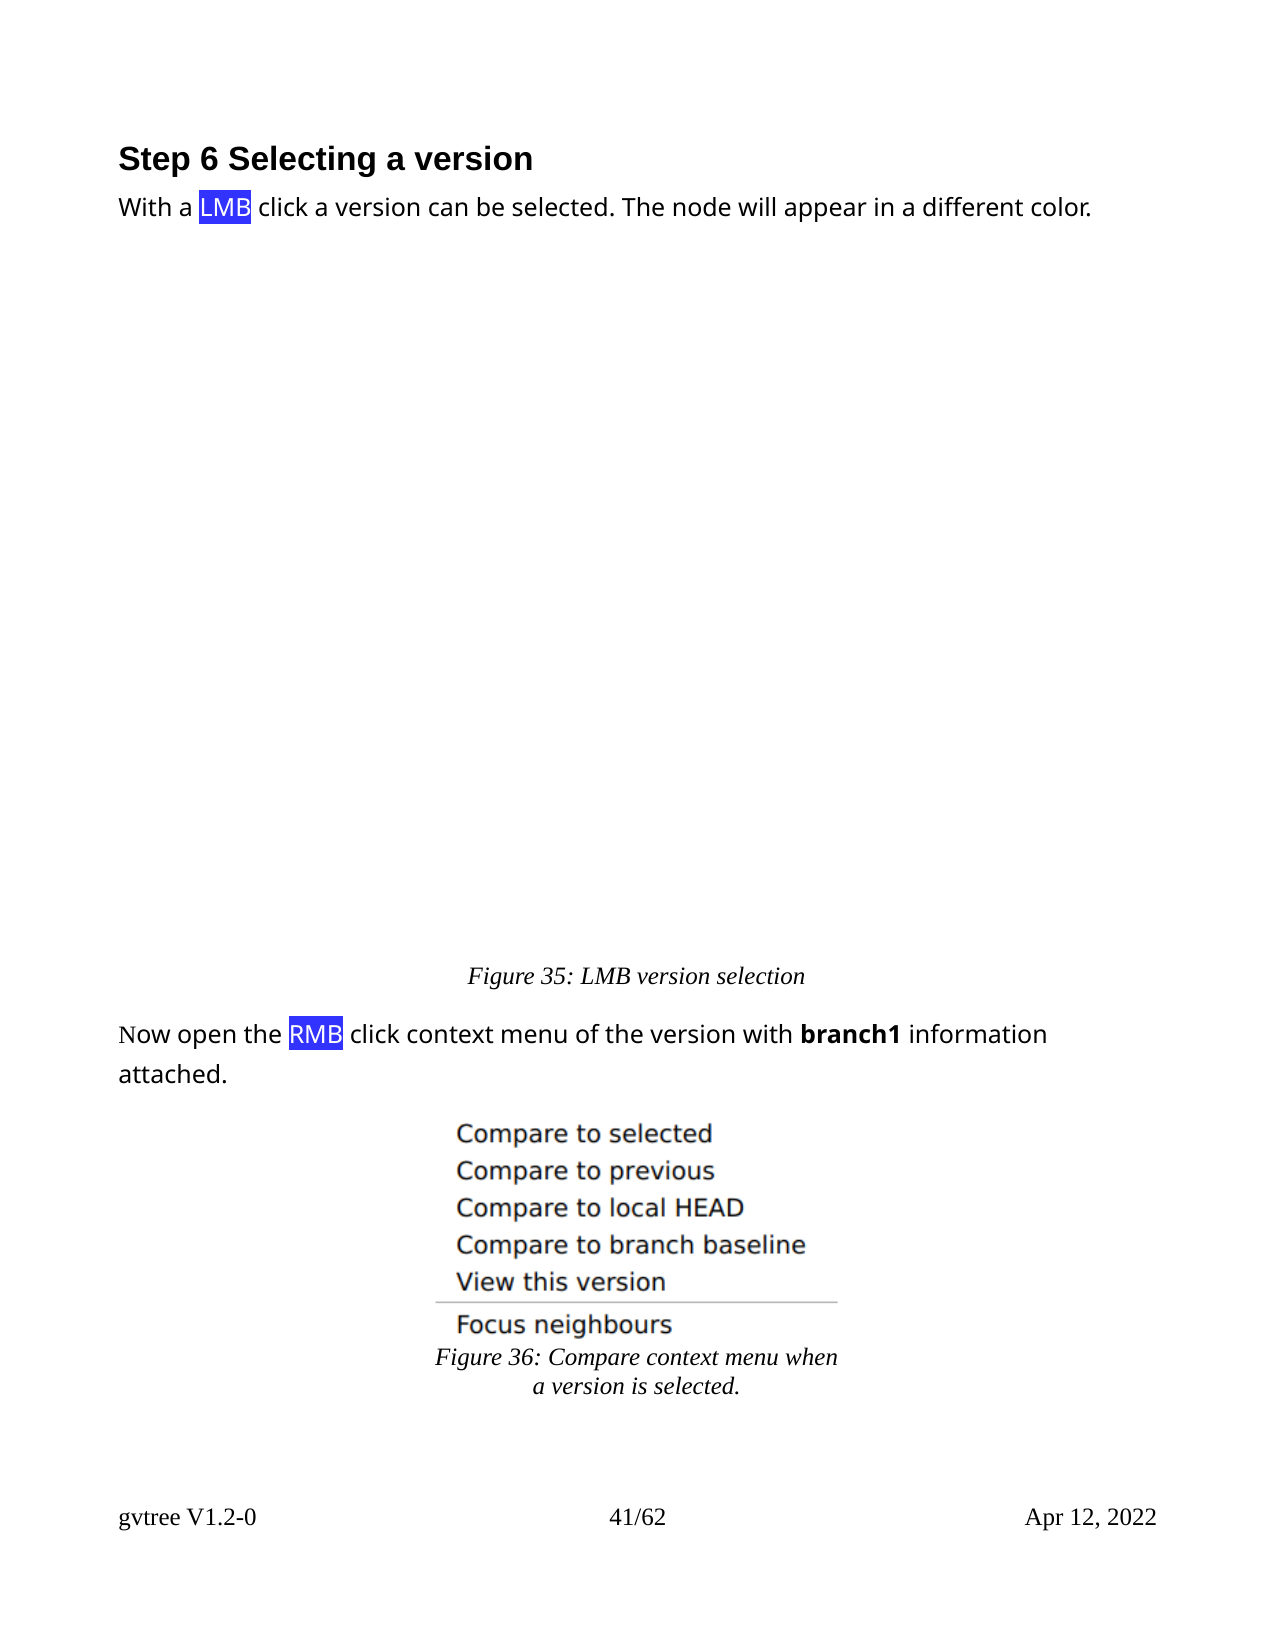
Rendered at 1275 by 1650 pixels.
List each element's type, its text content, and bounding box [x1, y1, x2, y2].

picture [433, 1115, 842, 1343]
text With a LMB click a version can be selected. The node will appear in a different color. [118, 190, 1157, 224]
text Now open the RMB click context menu of the version with branch1 information attached. [118, 990, 1157, 1091]
text [118, 258, 1157, 271]
text Figure 36: Compare context menu when a version is selected. [433, 1343, 841, 1400]
subtitle Step 6 Selecting a version [118, 139, 1157, 178]
text Figure 35: LMB version selection [118, 271, 1157, 990]
